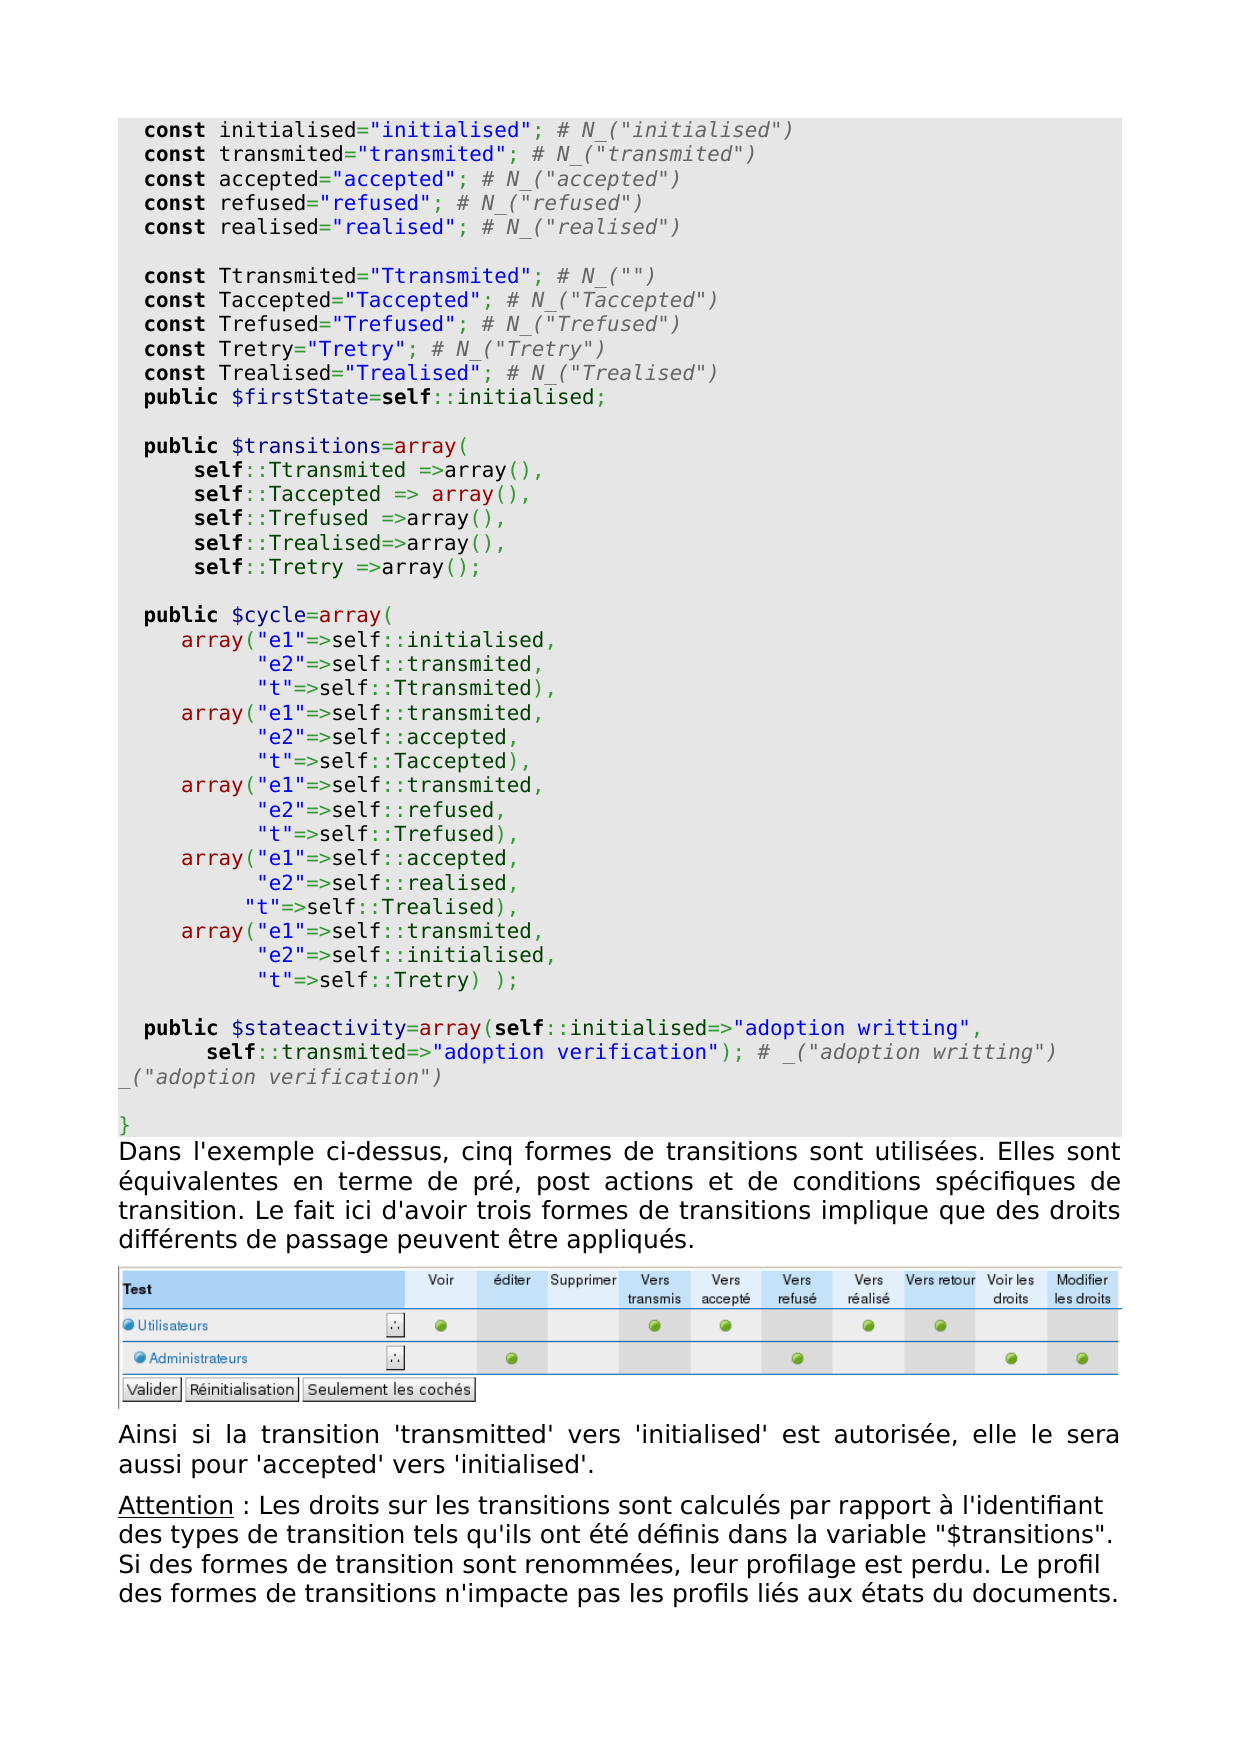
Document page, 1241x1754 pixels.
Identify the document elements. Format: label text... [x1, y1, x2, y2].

text array("e1"=>self::initialised, [118, 628, 1122, 652]
text Attention : Les droits sur les transitions sont calculés par rapport à l'identifiant des types de transition tels qu'ils ont été définis dans la variable "$transitions". Si des formes de transition sont renommées, leur profilage est perdu. Le profil des formes de transitions n'impacte pas les profils liés aux états du documents. [118, 1492, 1122, 1608]
text Ainsi si la transition 'transmitted' vers 'initialised' est autorisée, elle le sera aussi pour 'accepted' vers 'initialised'. [118, 1421, 1122, 1479]
text const Trefused="Trefused"; # N_("Trefused") [118, 312, 1122, 337]
text self::transmited=>"adoption verification"); # _("adoption writting") _("adoption verification") [118, 1040, 1122, 1089]
text self::Trealised=>array(), [118, 531, 1122, 555]
picture [118, 1266, 1123, 1409]
text const Trealised="Trealised"; # N_("Trealised") [118, 361, 1122, 385]
text array("e1"=>self::transmited, [118, 919, 1122, 943]
text public $stateactivity=array(self::initialised=>"adoption writting", [118, 1016, 1122, 1040]
text "e2"=>self::transmited, [118, 652, 1122, 676]
text "t"=>self::Trealised), [118, 895, 1122, 919]
text const Taccepted="Taccepted"; # N_("Taccepted") [118, 288, 1122, 312]
text self::Tretry =>array(); [118, 555, 1122, 579]
text array("e1"=>self::accepted, [118, 846, 1122, 871]
text const Tretry="Tretry"; # N_("Tretry") [118, 337, 1122, 361]
text self::Ttransmited =>array(), [118, 458, 1122, 482]
text "e2"=>self::refused, [118, 798, 1122, 822]
text "e2"=>self::realised, [118, 871, 1122, 895]
text const initialised="initialised"; # N_("initialised") [118, 118, 1122, 142]
text "t"=>self::Trefused), [118, 822, 1122, 846]
text public $cycle=array( [118, 603, 1122, 628]
text "e2"=>self::accepted, [118, 725, 1122, 749]
text array("e1"=>self::transmited, [118, 773, 1122, 798]
text array("e1"=>self::transmited, [118, 701, 1122, 725]
text } [118, 1113, 1122, 1137]
text "t"=>self::Ttransmited), [118, 676, 1122, 701]
text public $firstState=self::initialised; [118, 385, 1122, 409]
text const transmited="transmited"; # N_("transmited") [118, 142, 1122, 167]
text self::Taccepted => array(), [118, 482, 1122, 506]
text "t"=>self::Taccepted), [118, 749, 1122, 773]
text "e2"=>self::initialised, [118, 943, 1122, 968]
text public $transitions=array( [118, 434, 1122, 458]
text Dans l'exemple ci-dessus, cinq formes de transitions sont utilisées. Elles sont équivalentes en terme de pré, post actions et de conditions spécifiques de transition. Le fait ici d'avoir trois formes de transitions implique que des droits différents de passage peuvent être appliqués. [118, 1137, 1122, 1254]
text const Ttransmited="Ttransmited"; # N_("") [118, 264, 1122, 288]
text const realised="realised"; # N_("realised") [118, 215, 1122, 239]
text "t"=>self::Tretry) ); [118, 968, 1122, 992]
text self::Trefused =>array(), [118, 506, 1122, 531]
text const refused="refused"; # N_("refused") [118, 191, 1122, 215]
text const accepted="accepted"; # N_("accepted") [118, 167, 1122, 191]
